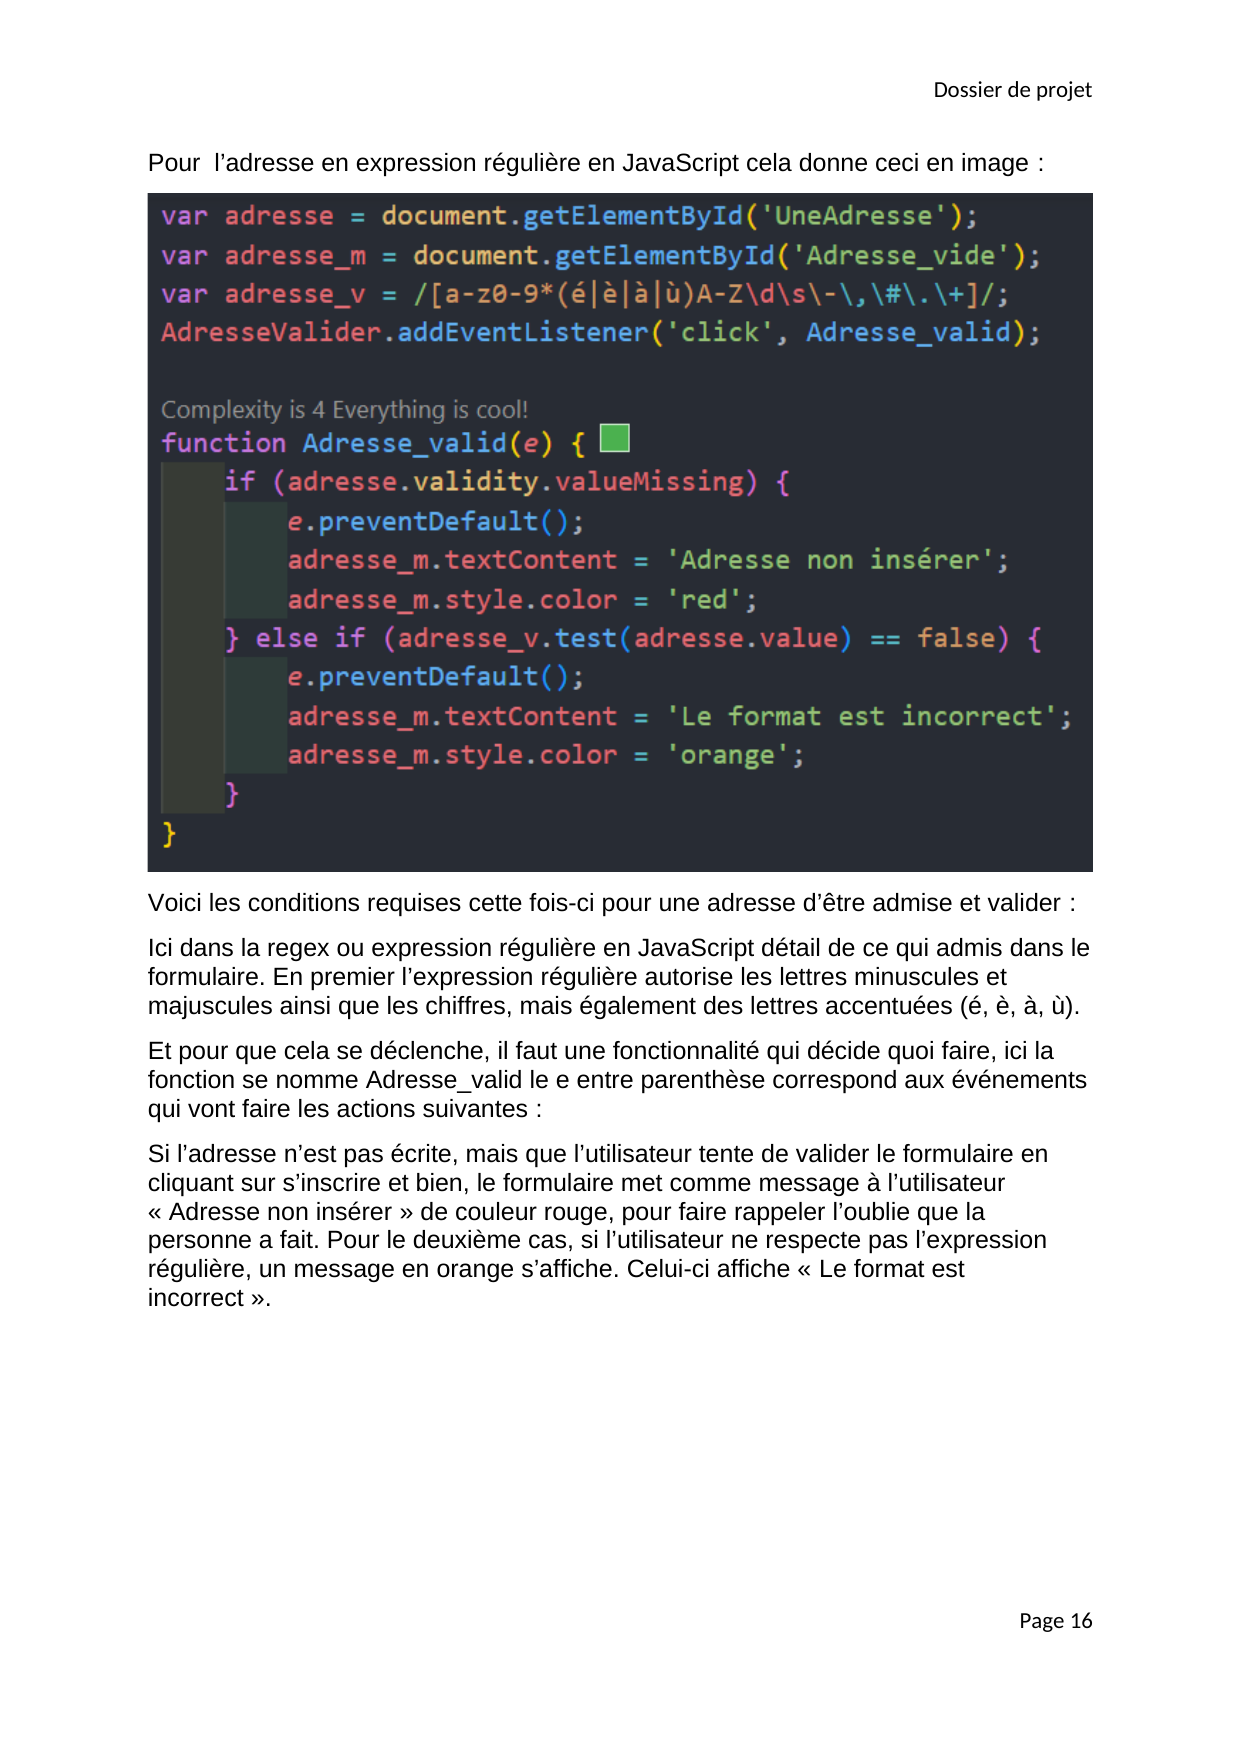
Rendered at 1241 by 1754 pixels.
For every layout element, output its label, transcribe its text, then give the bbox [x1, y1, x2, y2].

text Voici les conditions requises cette fois-ci pour une adresse d’être admise et valider : [148, 888, 1093, 917]
text Ici dans la regex ou expression régulière en JavaScript détail de ce qui admis dans le formulaire. En premier l’expression régulière autorise les lettres minuscules et majuscules ainsi que les chiffres, mais également des lettres accentuées (é, è, à, ù). [148, 933, 1093, 1019]
text Pour l’adresse en expression régulière en JavaScript cela donne ceci en image : [148, 148, 1093, 176]
text Et pour que cela se déclenche, il faut une fonctionnalité qui décide quoi faire, ici la fonction se nomme Adresse_valid le e entre parenthèse correspond aux événements qui vont faire les actions suivantes : [148, 1036, 1093, 1122]
text Si l’adresse n’est pas écrite, mais que l’utilisateur tente de valider le formulaire en cliquant sur s’inscrire et bien, le formulaire met comme message à l’utilisateur « Adresse non insérer » de couleur rouge, pour faire rappeler l’oublie que la personne a fait. Pour le deuxième cas, si l’utilisateur ne respecte pas l’expression régulière, un message en orange s’affiche. Celui-ci affiche « Le format est incorrect ». [148, 1139, 1093, 1312]
